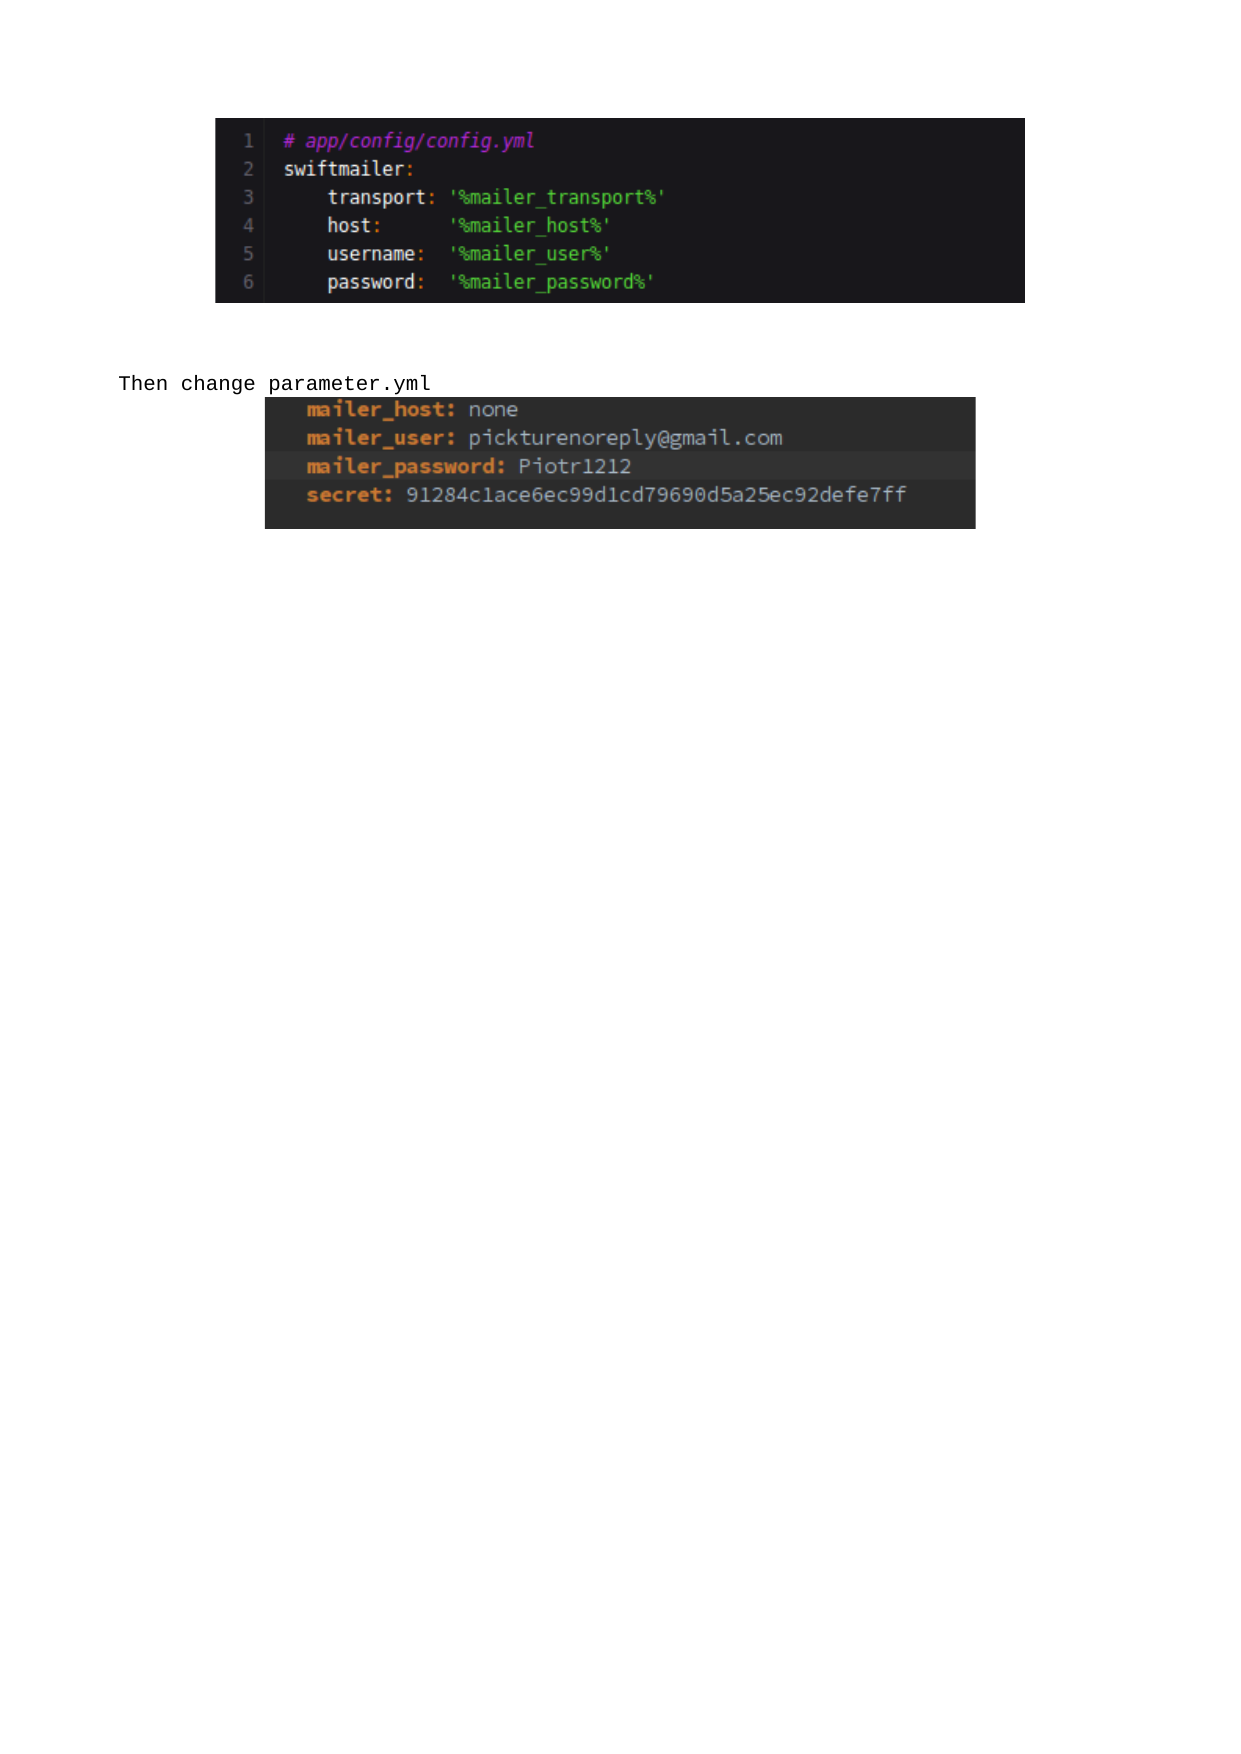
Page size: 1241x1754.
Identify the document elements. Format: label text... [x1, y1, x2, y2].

text Then change parameter.yml [118, 373, 1122, 397]
picture [264, 397, 976, 529]
picture [215, 118, 1025, 303]
